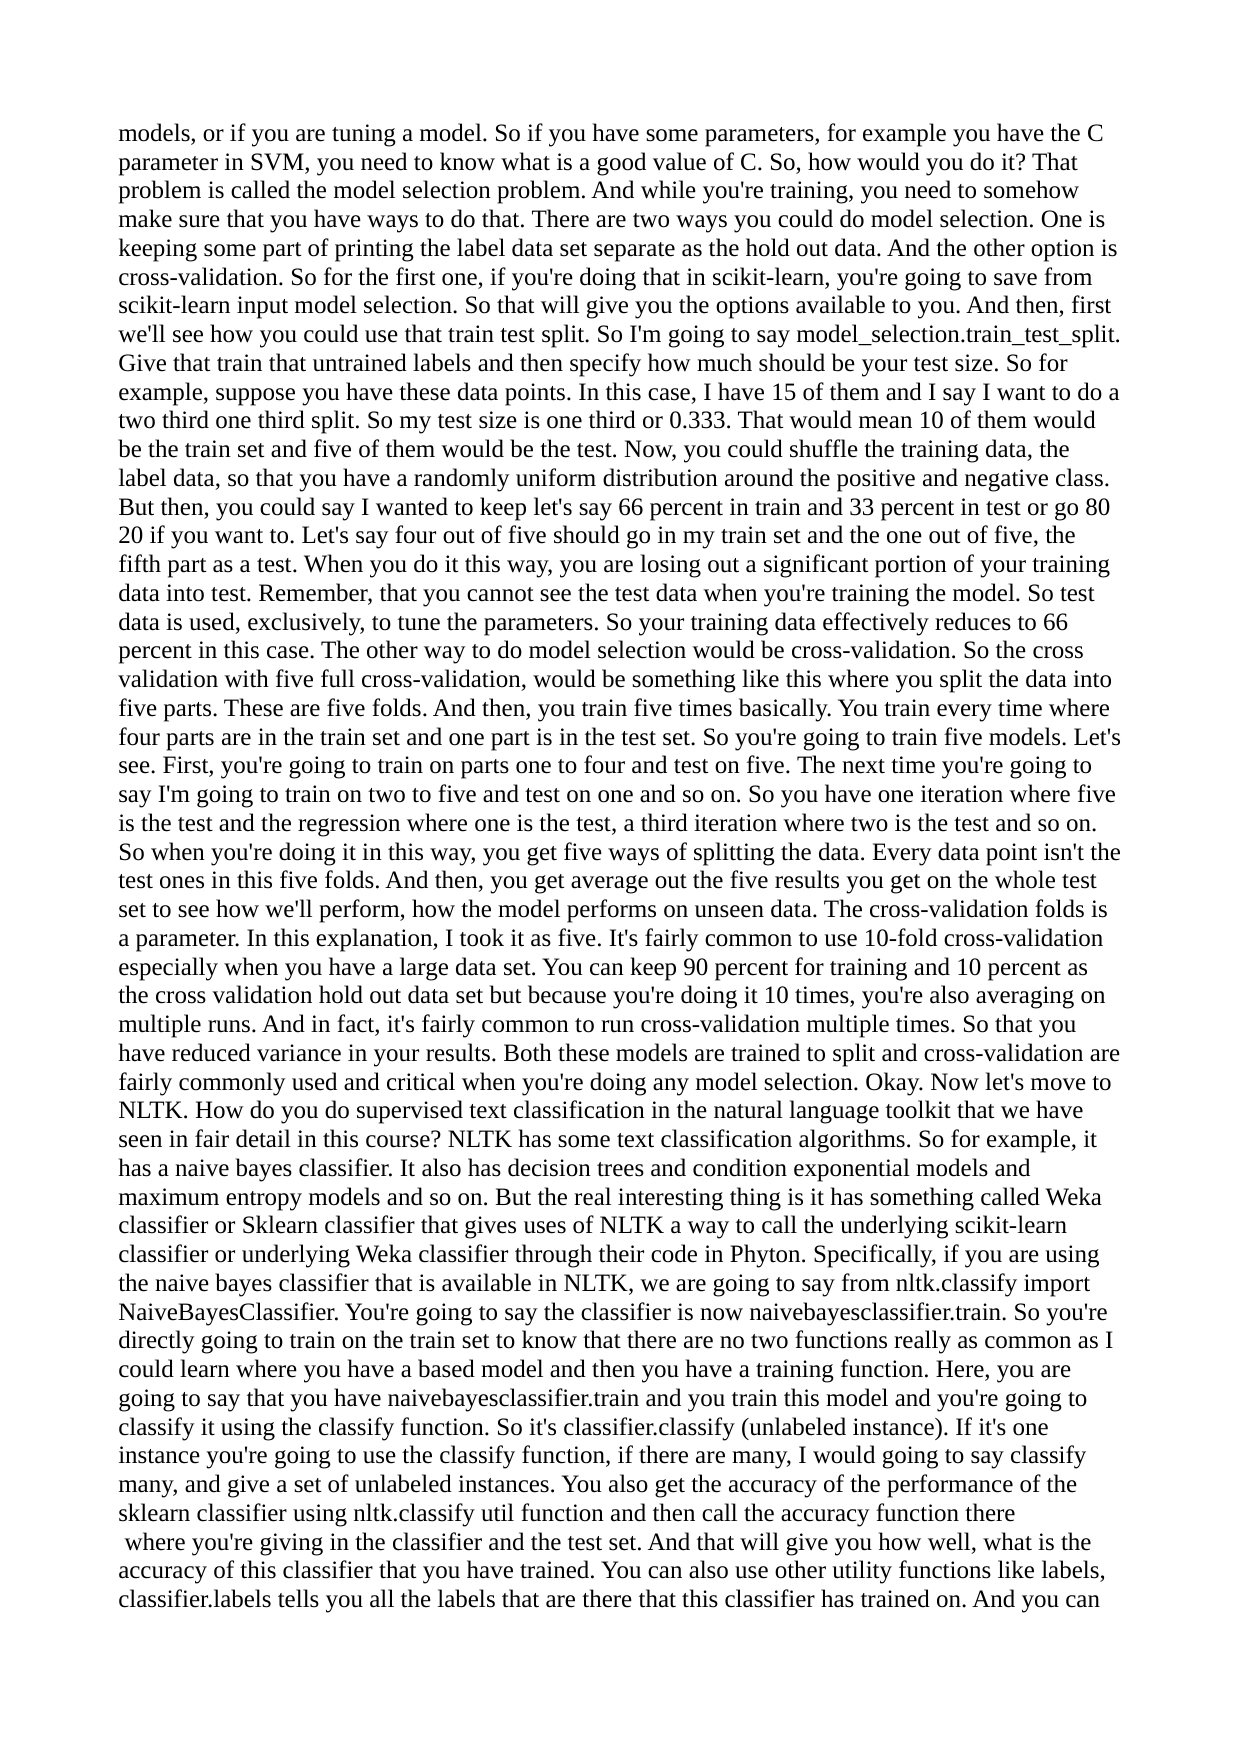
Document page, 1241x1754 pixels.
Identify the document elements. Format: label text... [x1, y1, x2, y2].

text models, or if you are tuning a model. So if you have some parameters, for example you have the C parameter in SVM, you need to know what is a good value of C. So, how would you do it? That problem is called the model selection problem. And while you're training, you need to somehow make sure that you have ways to do that. There are two ways you could do model selection. One is keeping some part of printing the label data set separate as the hold out data. And the other option is cross-validation. So for the first one, if you're doing that in scikit-learn, you're going to save from scikit-learn input model selection. So that will give you the options available to you. And then, first we'll see how you could use that train test split. So I'm going to say model_selection.train_test_split. Give that train that untrained labels and then specify how much should be your test size. So for example, suppose you have these data points. In this case, I have 15 of them and I say I want to do a two third one third split. So my test size is one third or 0.333. That would mean 10 of them would be the train set and five of them would be the test. Now, you could shuffle the training data, the label data, so that you have a randomly uniform distribution around the positive and negative class. But then, you could say I wanted to keep let's say 66 percent in train and 33 percent in test or go 80 20 if you want to. Let's say four out of five should go in my train set and the one out of five, the fifth part as a test. When you do it this way, you are losing out a significant portion of your training data into test. Remember, that you cannot see the test data when you're training the model. So test data is used, exclusively, to tune the parameters. So your training data effectively reduces to 66 percent in this case. The other way to do model selection would be cross-validation. So the cross validation with five full cross-validation, would be something like this where you split the data into five parts. These are five folds. And then, you train five times basically. You train every time where four parts are in the train set and one part is in the test set. So you're going to train five models. Let's see. First, you're going to train on parts one to four and test on five. The next time you're going to say I'm going to train on two to five and test on one and so on. So you have one iteration where five is the test and the regression where one is the test, a third iteration where two is the test and so on. So when you're doing it in this way, you get five ways of splitting the data. Every data point isn't the test ones in this five folds. And then, you get average out the five results you get on the whole test set to see how we'll perform, how the model performs on unseen data. The cross-validation folds is a parameter. In this explanation, I took it as five. It's fairly common to use 10-fold cross-validation especially when you have a large data set. You can keep 90 percent for training and 10 percent as the cross validation hold out data set but because you're doing it 10 times, you're also averaging on multiple runs. And in fact, it's fairly common to run cross-validation multiple times. So that you have reduced variance in your results. Both these models are trained to split and cross-validation are fairly commonly used and critical when you're doing any model selection. Okay. Now let's move to NLTK. How do you do supervised text classification in the natural language toolkit that we have seen in fair detail in this course? NLTK has some text classification algorithms. So for example, it has a naive bayes classifier. It also has decision trees and condition exponential models and maximum entropy models and so on. But the real interesting thing is it has something called Weka classifier or Sklearn classifier that gives uses of NLTK a way to call the underlying scikit-learn classifier or underlying Weka classifier through their code in Phyton. Specifically, if you are using the naive bayes classifier that is available in NLTK, we are going to say from nltk.classify import NaiveBayesClassifier. You're going to say the classifier is now naivebayesclassifier.train. So you're directly going to train on the train set to know that there are no two functions really as common as I could learn where you have a based model and then you have a training function. Here, you are going to say that you have naivebayesclassifier.train and you train this model and you're going to classify it using the classify function. So it's classifier.classify (unlabeled instance). If it's one instance you're going to use the classify function, if there are many, I would going to say classify many, and give a set of unlabeled instances. You also get the accuracy of the performance of the sklearn classifier using nltk.classify util function and then call the accuracy function there [118, 118, 1122, 1527]
text where you're giving in the classifier and the test set. And that will give you how well, what is the accuracy of this classifier that you have trained. You can also use other utility functions like labels, classifier.labels tells you all the labels that are there that this classifier has trained on. And you can [118, 1527, 1122, 1613]
